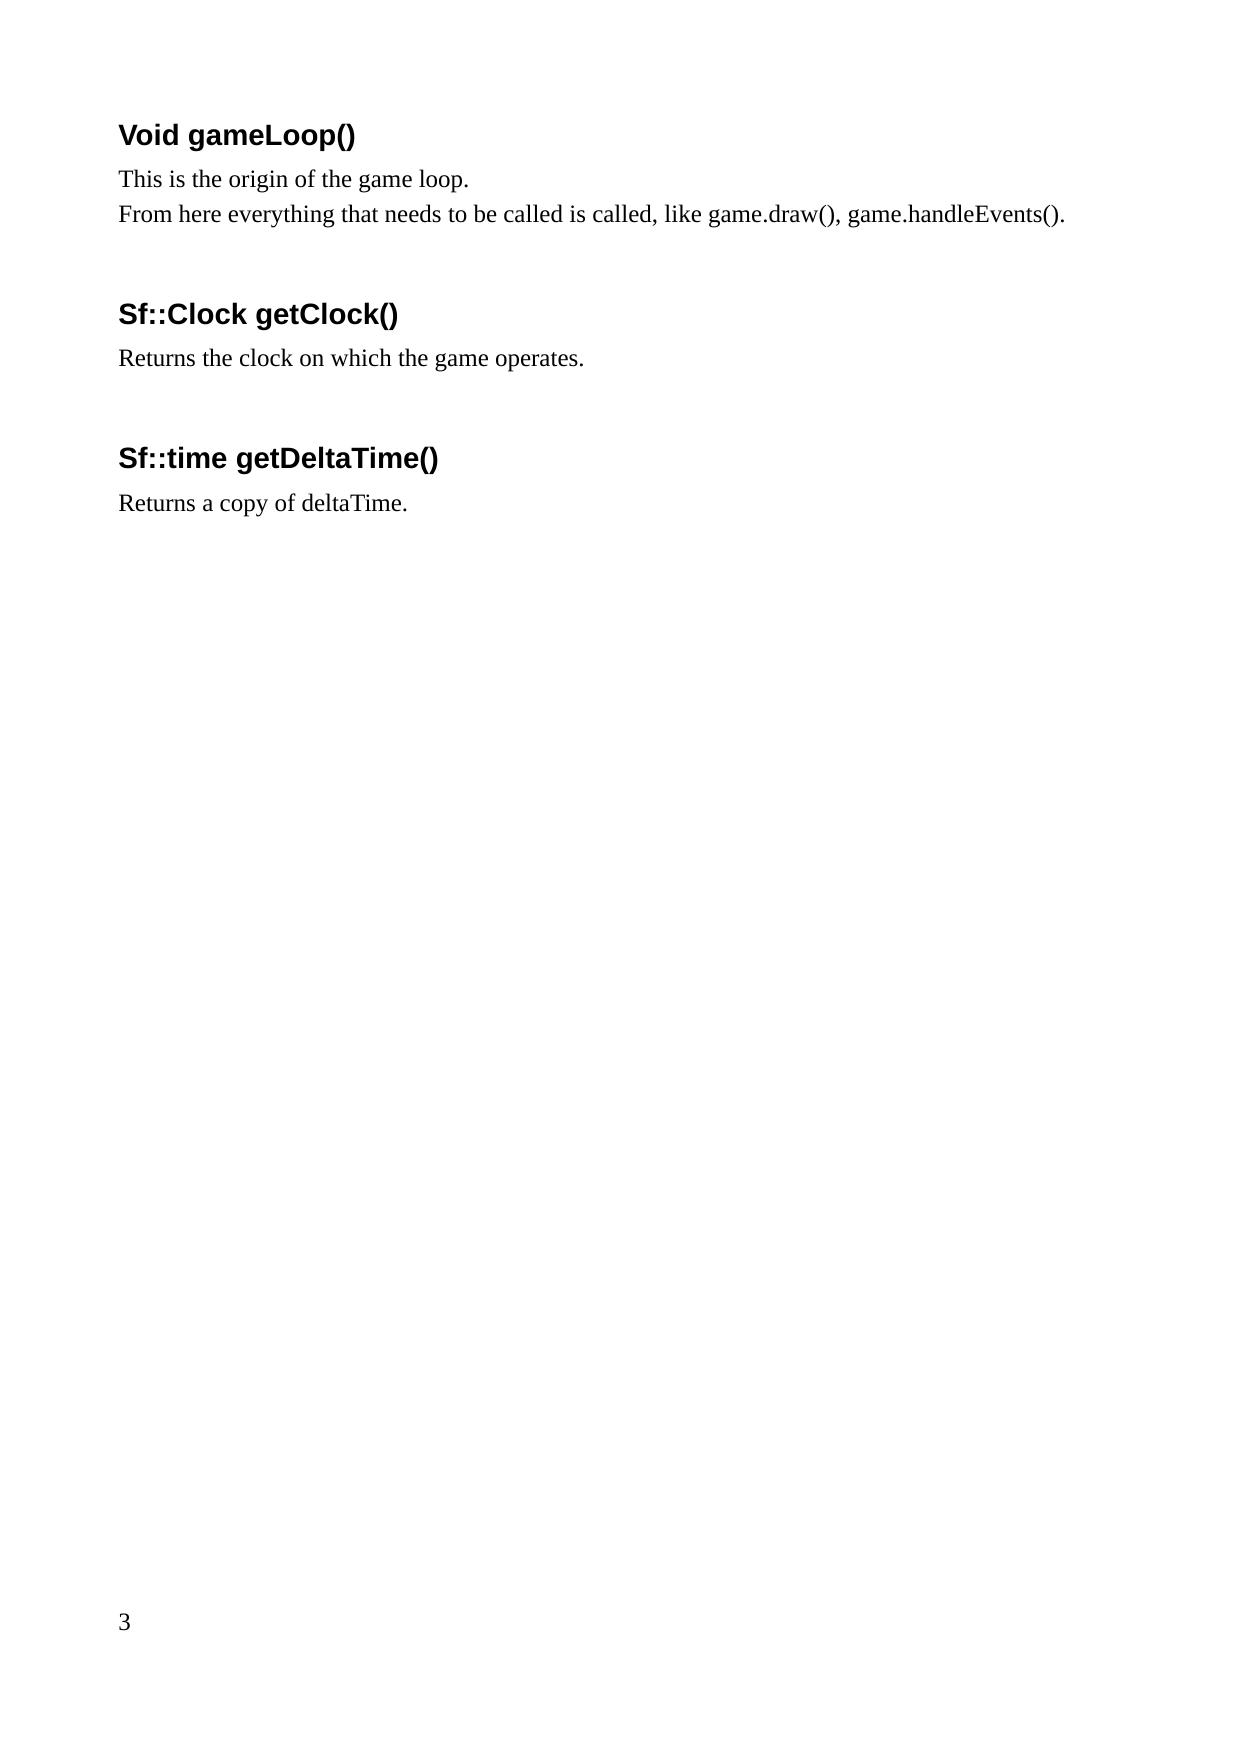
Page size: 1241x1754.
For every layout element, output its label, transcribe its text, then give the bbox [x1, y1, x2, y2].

subtitle Sf::Clock getClock() [118, 297, 1122, 331]
text This is the origin of the game loop. From here everything that needs to be called is called, like game.draw(), game.handleEvents(). [118, 164, 1122, 228]
subtitle Sf::time getDeltaTime() [118, 441, 1122, 475]
subtitle Void gameLoop() [118, 118, 1122, 152]
text Returns a copy of deltaTime. [118, 488, 1122, 516]
text Returns the clock on which the game operates. [118, 343, 1122, 372]
